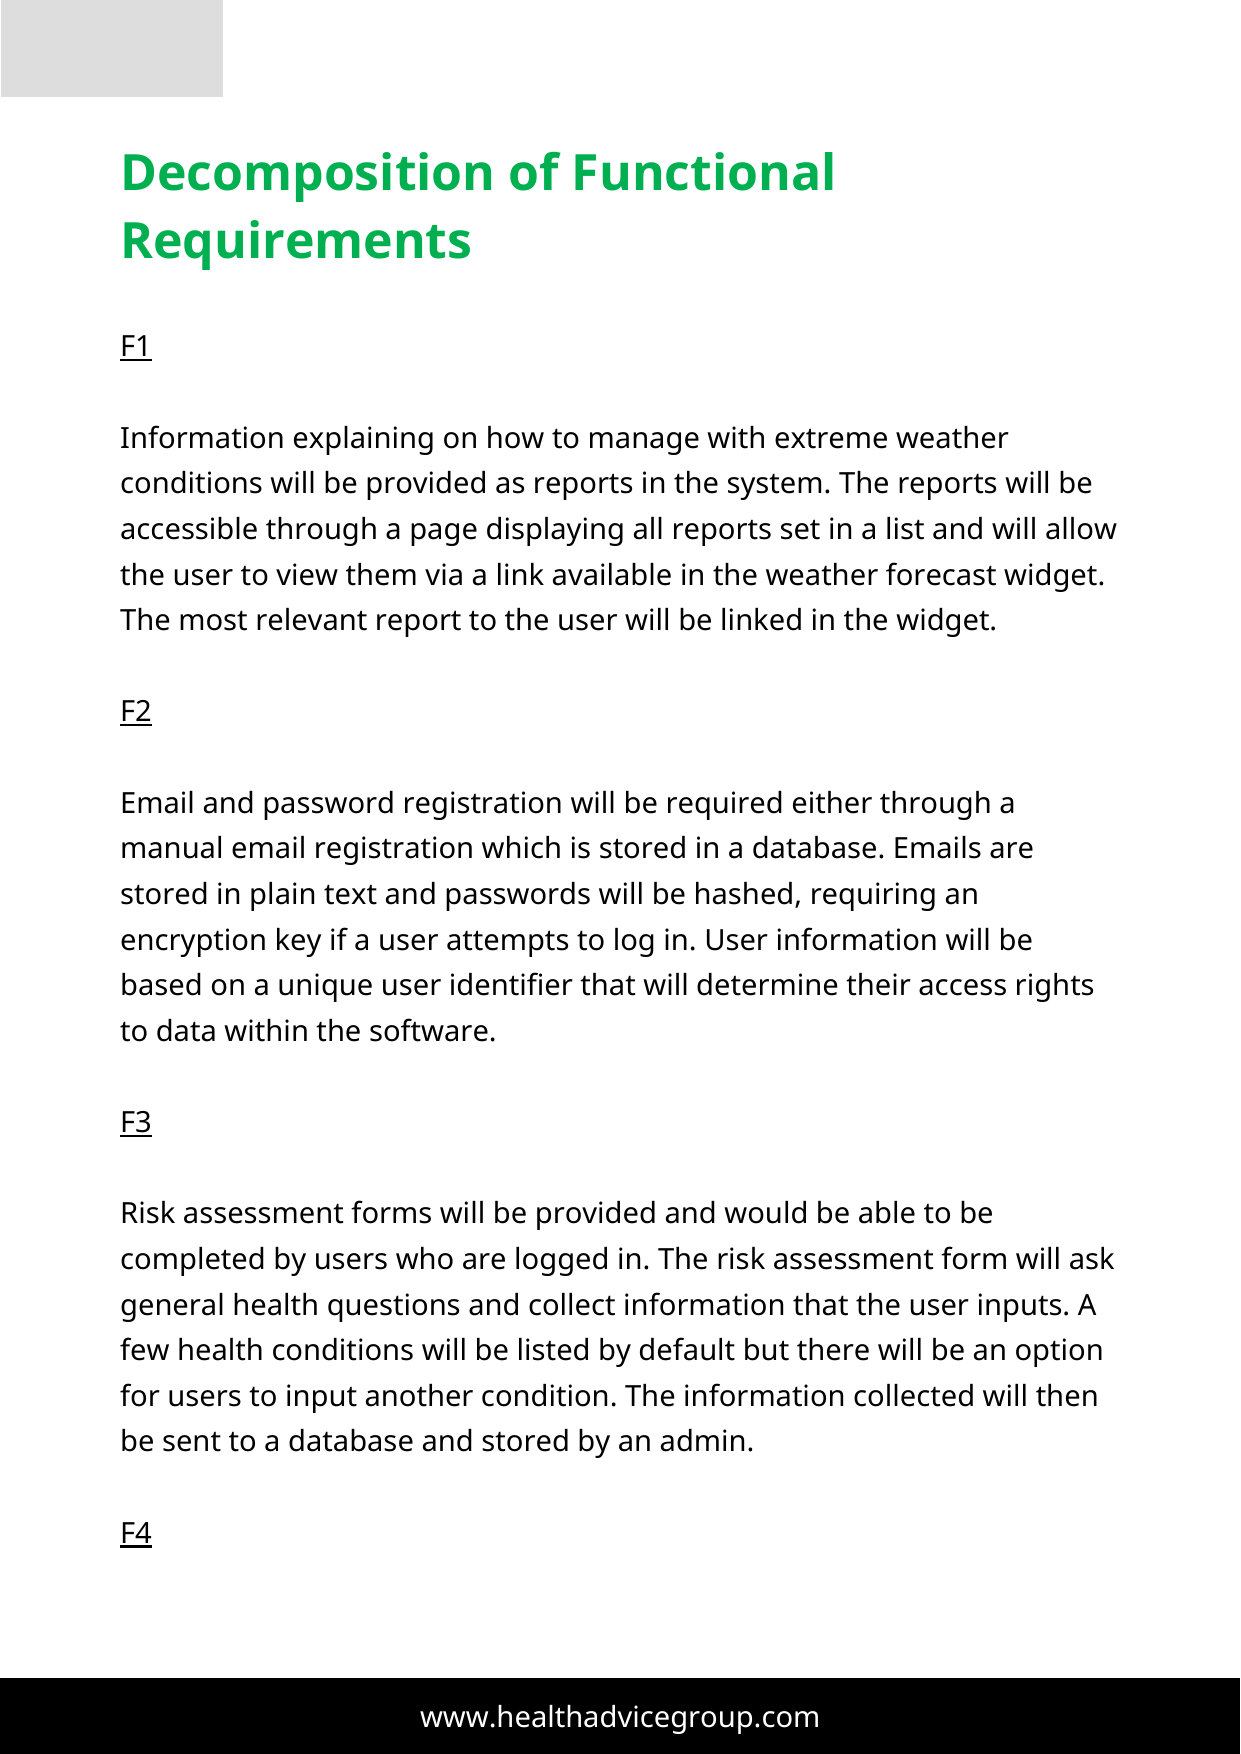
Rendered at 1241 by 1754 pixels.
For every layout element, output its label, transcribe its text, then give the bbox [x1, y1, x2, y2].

text Email and password registration will be required either through a manual email registration which is stored in a database. Emails are stored in plain text and passwords will be hashed, requiring an encryption key if a user attempts to log in. User information will be based on a unique user identifier that will determine their access rights to data within the software. [120, 782, 1120, 1050]
text Risk assessment forms will be provided and would be able to be completed by users who are logged in. The risk assessment form will ask general health questions and collect information that the user inputs. A few health conditions will be listed by default but there will be an option for users to input another condition. The information collected will then be sent to a database and stored by an admin. [120, 1192, 1120, 1460]
subtitle Decomposition of Functional Requirements [120, 137, 1120, 273]
text F4 [120, 1512, 1120, 1552]
text F1 [120, 326, 1120, 365]
text Information explaining on how to manage with extreme weather conditions will be provided as reports in the system. The reports will be accessible through a page displaying all reports set in a list and will allow the user to view them via a link available in the weather forecast widget. The most relevant report to the user will be linked in the widget. [120, 417, 1120, 639]
text F2 [120, 691, 1120, 730]
text F3 [120, 1101, 1120, 1141]
